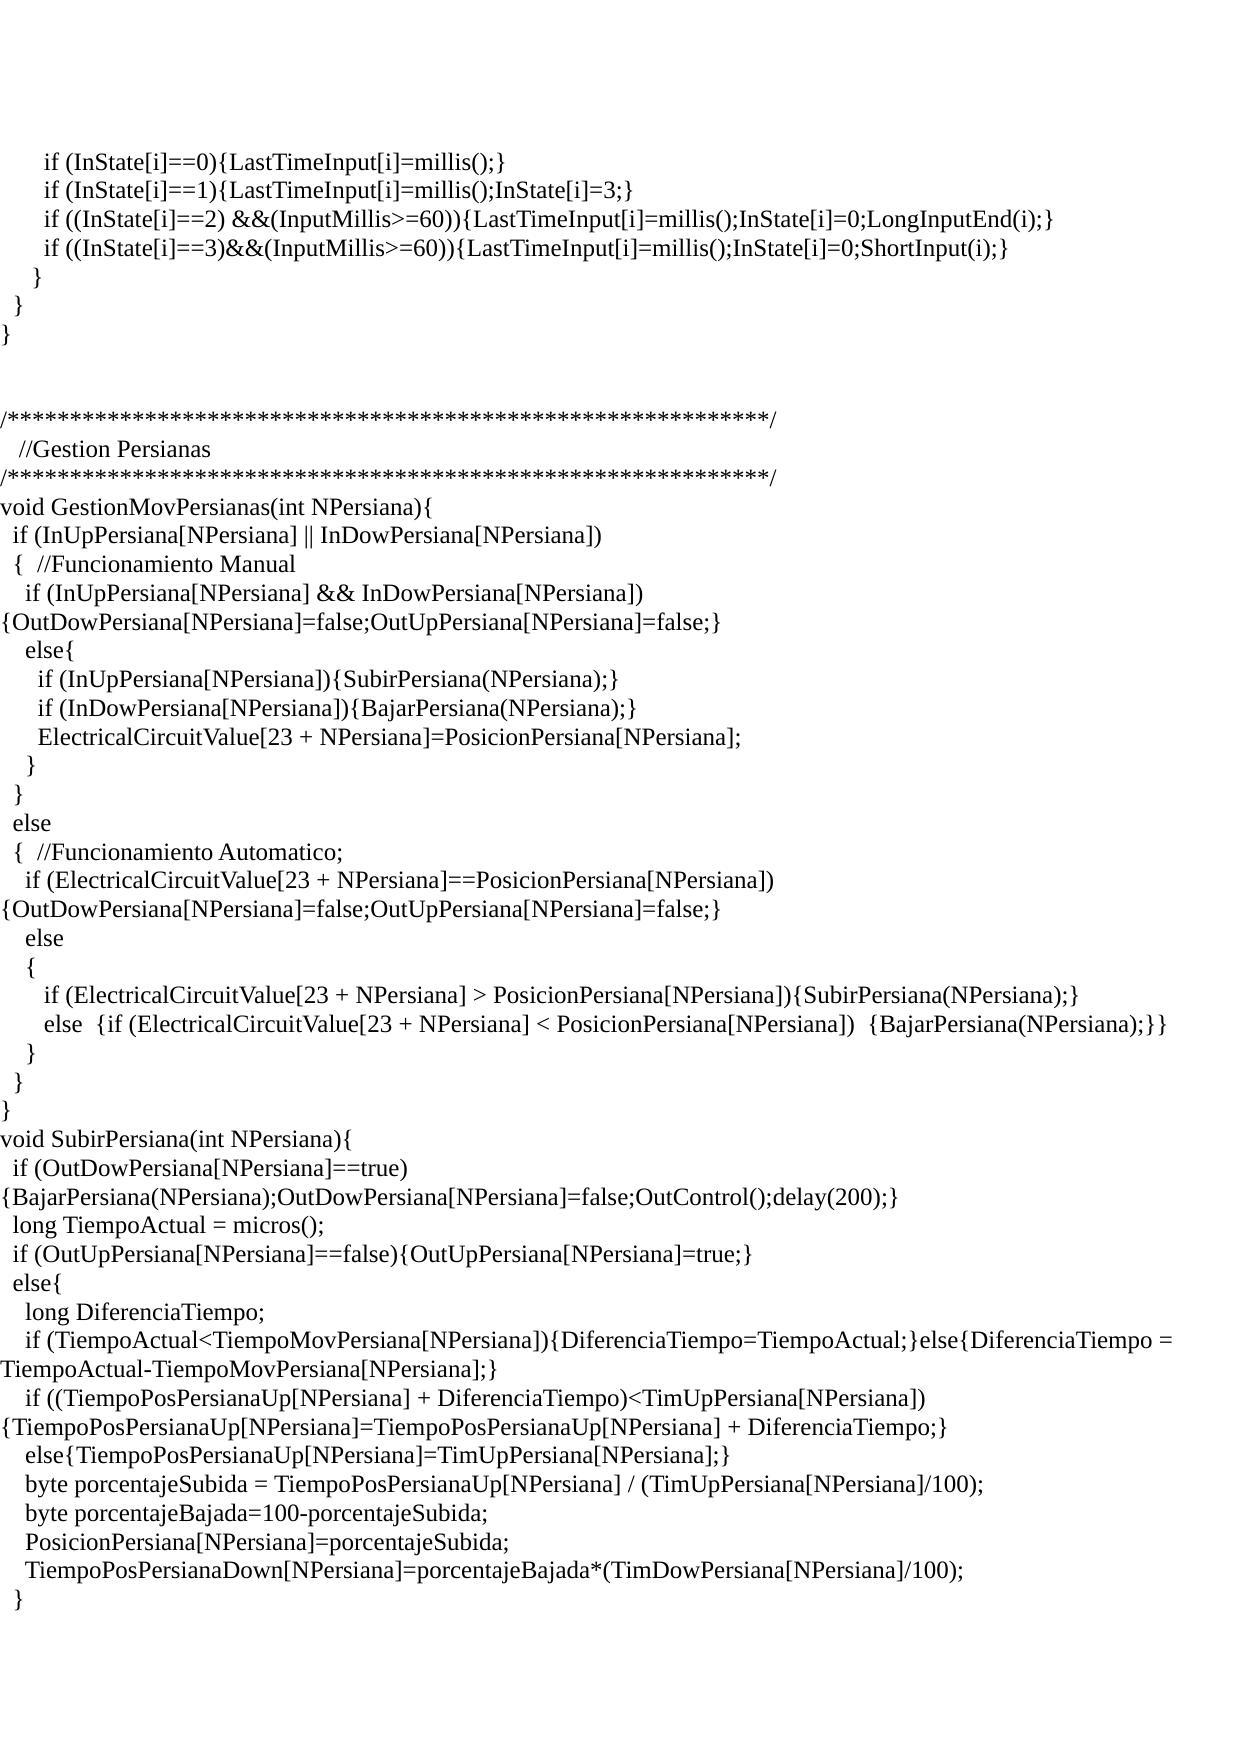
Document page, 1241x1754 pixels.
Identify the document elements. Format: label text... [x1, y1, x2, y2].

text } [0, 1067, 1240, 1096]
text if (InUpPersiana[NPersiana]){SubirPersiana(NPersiana);} [0, 664, 1240, 693]
text byte porcentajeBajada=100-porcentajeSubida; [0, 1498, 1240, 1527]
text if (TiempoActual<TiempoMovPersiana[NPersiana]){DiferenciaTiempo=TiempoActual;}else{DiferenciaTiempo = TiempoActual-TiempoMovPersiana[NPersiana];} [0, 1326, 1240, 1383]
text if (ElectricalCircuitValue[23 + NPersiana] > PosicionPersiana[NPersiana]){SubirPersiana(NPersiana);} [0, 981, 1240, 1009]
text } [0, 1096, 1240, 1124]
text if ((TiempoPosPersianaUp[NPersiana] + DiferenciaTiempo)<TimUpPersiana[NPersiana]){TiempoPosPersianaUp[NPersiana]=TiempoPosPersianaUp[NPersiana] + DiferenciaTiempo;} [0, 1383, 1240, 1441]
text { [0, 952, 1240, 981]
text if (InDowPersiana[NPersiana]){BajarPersiana(NPersiana);} [0, 693, 1240, 722]
text if (OutDowPersiana[NPersiana]==true){BajarPersiana(NPersiana);OutDowPersiana[NPersiana]=false;OutControl();delay(200);} [0, 1153, 1240, 1211]
text /*************************************************************/ [0, 463, 1240, 492]
text ElectricalCircuitValue[23 + NPersiana]=PosicionPersiana[NPersiana]; [0, 722, 1240, 751]
text } [0, 779, 1240, 808]
text //Gestion Persianas [0, 434, 1240, 463]
text void GestionMovPersianas(int NPersiana){ [0, 492, 1240, 521]
text { //Funcionamiento Automatico; [0, 837, 1240, 866]
text } [0, 751, 1240, 779]
text else{ [0, 636, 1240, 664]
text else [0, 923, 1240, 952]
text else{TiempoPosPersianaUp[NPersiana]=TimUpPersiana[NPersiana];} [0, 1441, 1240, 1469]
text if (InUpPersiana[NPersiana] && InDowPersiana[NPersiana]){OutDowPersiana[NPersiana]=false;OutUpPersiana[NPersiana]=false;} [0, 578, 1240, 636]
text if ((InState[i]==2) &&(InputMillis>=60)){LastTimeInput[i]=millis();InState[i]=0;LongInputEnd(i);} [0, 204, 1240, 233]
text long TiempoActual = micros(); [0, 1211, 1240, 1239]
text if (InState[i]==0){LastTimeInput[i]=millis();} [0, 147, 1240, 176]
text void SubirPersiana(int NPersiana){ [0, 1124, 1240, 1153]
text else [0, 808, 1240, 837]
text TiempoPosPersianaDown[NPersiana]=porcentajeBajada*(TimDowPersiana[NPersiana]/100); [0, 1556, 1240, 1584]
text if (ElectricalCircuitValue[23 + NPersiana]==PosicionPersiana[NPersiana]){OutDowPersiana[NPersiana]=false;OutUpPersiana[NPersiana]=false;} [0, 866, 1240, 923]
text } [0, 319, 1240, 348]
text } [0, 1584, 1240, 1613]
text } [0, 1038, 1240, 1067]
text { //Funcionamiento Manual [0, 549, 1240, 578]
text PosicionPersiana[NPersiana]=porcentajeSubida; [0, 1527, 1240, 1556]
text } [0, 262, 1240, 291]
text else {if (ElectricalCircuitValue[23 + NPersiana] < PosicionPersiana[NPersiana]) {BajarPersiana(NPersiana);}} [0, 1009, 1240, 1038]
text /*************************************************************/ [0, 406, 1240, 434]
text else{ [0, 1268, 1240, 1297]
text long DiferenciaTiempo; [0, 1297, 1240, 1326]
text if (InState[i]==1){LastTimeInput[i]=millis();InState[i]=3;} [0, 176, 1240, 204]
text } [0, 291, 1240, 319]
text byte porcentajeSubida = TiempoPosPersianaUp[NPersiana] / (TimUpPersiana[NPersiana]/100); [0, 1469, 1240, 1498]
text if (InUpPersiana[NPersiana] || InDowPersiana[NPersiana]) [0, 521, 1240, 549]
text if ((InState[i]==3)&&(InputMillis>=60)){LastTimeInput[i]=millis();InState[i]=0;ShortInput(i);} [0, 233, 1240, 262]
text if (OutUpPersiana[NPersiana]==false){OutUpPersiana[NPersiana]=true;} [0, 1239, 1240, 1268]
